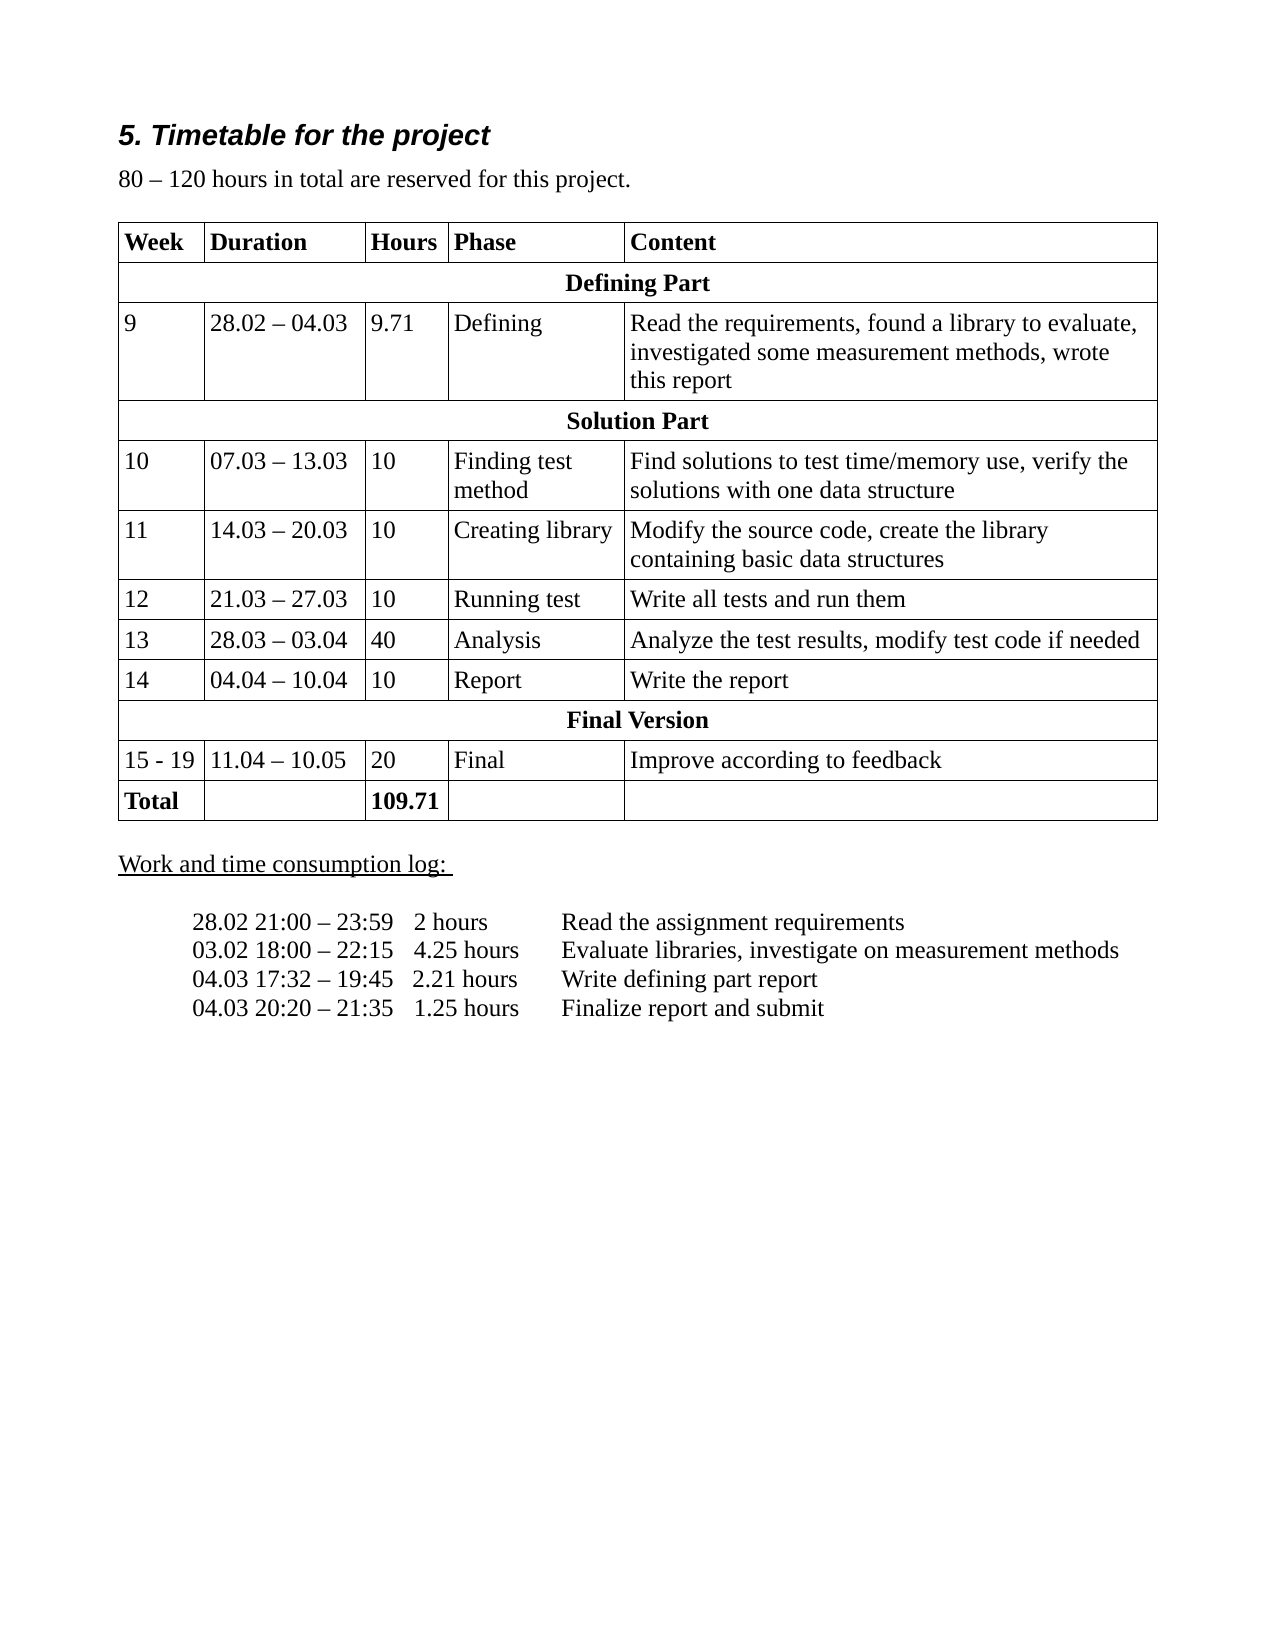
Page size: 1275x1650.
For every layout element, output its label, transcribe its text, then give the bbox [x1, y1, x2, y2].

text 03.02 18:00 – 22:15 4.25 hours Evaluate libraries, investigate on measurement methods [118, 936, 1157, 964]
text 04.03 20:20 – 21:35 1.25 hours Finalize report and submit [118, 993, 1157, 1022]
table_cell 12 [119, 580, 204, 619]
table_cell Running test [449, 580, 624, 619]
table_cell Improve according to feedback [625, 741, 1157, 780]
table_header Week [119, 223, 204, 262]
table_header Hours [366, 223, 448, 262]
table_cell Creating library [449, 511, 624, 578]
table_cell 15 - 19 [119, 741, 204, 780]
table_cell 10 [366, 580, 448, 619]
table_cell 21.03 – 27.03 [205, 580, 365, 619]
table_cell 10 [366, 660, 448, 699]
text 04.03 17:32 – 19:45 2.21 hours Write defining part report [118, 964, 1157, 993]
table_cell 04.04 – 10.04 [205, 660, 365, 699]
table_header Duration [205, 223, 365, 262]
table_cell [205, 781, 365, 820]
table_cell 9 [119, 303, 204, 400]
subtitle 5. Timetable for the project [118, 118, 1157, 152]
table_cell [449, 781, 624, 820]
text 80 – 120 hours in total are reserved for this project. [118, 164, 1157, 193]
table_cell Modify the source code, create the library containing basic data structures [625, 511, 1157, 578]
table_cell 07.03 – 13.03 [205, 441, 365, 509]
table_cell Solution Part [119, 401, 1157, 440]
text Work and time consumption log: [118, 849, 1157, 907]
table_cell 14.03 – 20.03 [205, 511, 365, 578]
table_cell 28.03 – 03.04 [205, 620, 365, 659]
table_cell Report [449, 660, 624, 699]
table_cell 10 [366, 441, 448, 509]
table_cell Write the report [625, 660, 1157, 699]
table_cell 20 [366, 741, 448, 780]
table_cell 13 [119, 620, 204, 659]
table_cell Final Version [119, 701, 1157, 740]
table_cell [625, 781, 1157, 820]
table_cell Final [449, 741, 624, 780]
table_cell Analyze the test results, modify test code if needed [625, 620, 1157, 659]
table_header Content [625, 223, 1157, 262]
text 28.02 21:00 – 23:59 2 hours Read the assignment requirements [118, 907, 1157, 936]
table_cell 28.02 – 04.03 [205, 303, 365, 400]
table_cell Find solutions to test time/memory use, verify the solutions with one data structure [625, 441, 1157, 509]
table_header Phase [449, 223, 624, 262]
table_cell Defining [449, 303, 624, 400]
table_cell 11.04 – 10.05 [205, 741, 365, 780]
table_cell 10 [119, 441, 204, 509]
table_cell 9.71 [366, 303, 448, 400]
table_cell Analysis [449, 620, 624, 659]
table_cell Read the requirements, found a library to evaluate, investigated some measurement methods, wrote this report [625, 303, 1157, 400]
table_cell Write all tests and run them [625, 580, 1157, 619]
table_cell 109.71 [366, 781, 448, 820]
table_cell 11 [119, 511, 204, 578]
table_cell Total [119, 781, 204, 820]
table_cell 14 [119, 660, 204, 699]
table_cell 10 [366, 511, 448, 578]
table_cell Finding test method [449, 441, 624, 509]
table_cell 40 [366, 620, 448, 659]
table_cell Defining Part [119, 263, 1157, 302]
